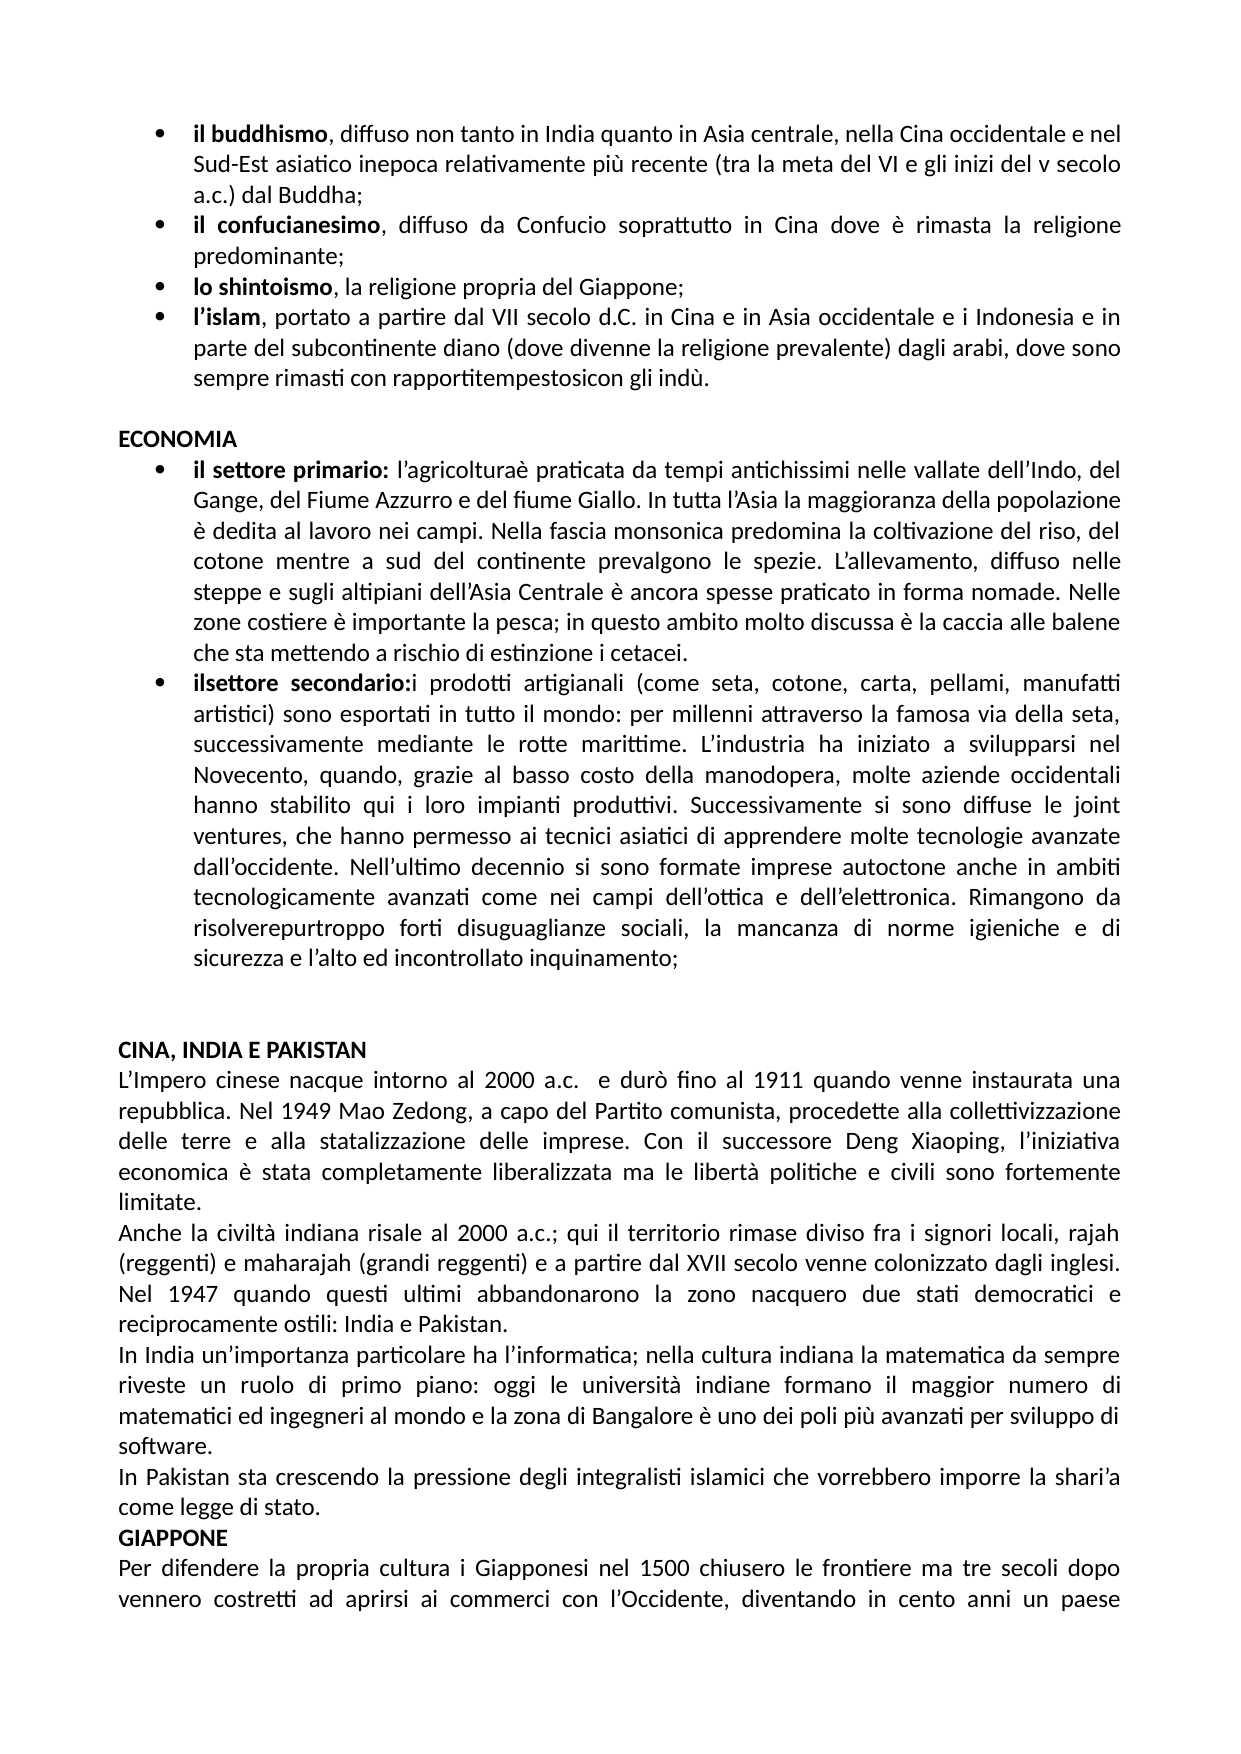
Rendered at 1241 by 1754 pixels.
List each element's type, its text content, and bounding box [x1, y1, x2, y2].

list lo shintoismo, la religione propria del Giappone; [156, 271, 1122, 301]
list il confucianesimo, diffuso da Confucio soprattutto in Cina dove è rimasta la religione predominante; [156, 210, 1122, 271]
text L’Impero cinese nacque intorno al 2000 a.c. e durò fino al 1911 quando venne instaurata una repubblica. Nel 1949 Mao Zedong, a capo del Partito comunista, procedette alla collettivizzazione delle terre e alla statalizzazione delle imprese. Con il successore Deng Xiaoping, l’iniziativa economica è stata completamente liberalizzata ma le libertà politiche e civili sono fortemente limitate. [118, 1064, 1122, 1217]
list il settore primario: l’agricolturaè praticata da tempi antichissimi nelle vallate dell’Indo, del Gange, del Fiume Azzurro e del fiume Giallo. In tutta l’Asia la maggioranza della popolazione è dedita al lavoro nei campi. Nella fascia monsonica predomina la coltivazione del riso, del cotone mentre a sud del continente prevalgono le spezie. L’allevamento, diffuso nelle steppe e sugli altipiani dell’Asia Centrale è ancora spesse praticato in forma nomade. Nelle zone costiere è importante la pesca; in questo ambito molto discussa è la caccia alle balene che sta mettendo a rischio di estinzione i cetacei. [156, 454, 1122, 667]
text CINA, INDIA E PAKISTAN [118, 1034, 1122, 1064]
text In Pakistan sta crescendo la pressione degli integralisti islamici che vorrebbero imporre la shari’a come legge di stato. [118, 1461, 1122, 1522]
text ECONOMIA [118, 423, 1122, 454]
text In India un’importanza particolare ha l’informatica; nella cultura indiana la matematica da sempre riveste un ruolo di primo piano: oggi le università indiane formano il maggior numero di matematici ed ingegneri al mondo e la zona di Bangalore è uno dei poli più avanzati per sviluppo di software. [118, 1339, 1122, 1461]
list l’islam, portato a partire dal VII secolo d.C. in Cina e in Asia occidentale e i Indonesia e in parte del subcontinente diano (dove divenne la religione prevalente) dagli arabi, dove sono sempre rimasti con rapportitempestosicon gli indù. [156, 301, 1122, 393]
text Per difendere la propria cultura i Giapponesi nel 1500 chiusero le frontiere ma tre secoli dopo vennero costretti ad aprirsi ai commerci con l’Occidente, diventando in cento anni un paese [118, 1553, 1122, 1614]
list ilsettore secondario:i prodotti artigianali (come seta, cotone, carta, pellami, manufatti artistici) sono esportati in tutto il mondo: per millenni attraverso la famosa via della seta, successivamente mediante le rotte marittime. L’industria ha iniziato a svilupparsi nel Novecento, quando, grazie al basso costo della manodopera, molte aziende occidentali hanno stabilito qui i loro impianti produttivi. Successivamente si sono diffuse le joint ventures, che hanno permesso ai tecnici asiatici di apprendere molte tecnologie avanzate dall’occidente. Nell’ultimo decennio si sono formate imprese autoctone anche in ambiti tecnologicamente avanzati come nei campi dell’ottica e dell’elettronica. Rimangono da risolverepurtroppo forti disuguaglianze sociali, la mancanza di norme igieniche e di sicurezza e l’alto ed incontrollato inquinamento; [156, 667, 1122, 973]
text GIAPPONE [118, 1522, 1122, 1553]
text Anche la civiltà indiana risale al 2000 a.c.; qui il territorio rimase diviso fra i signori locali, rajah (reggenti) e maharajah (grandi reggenti) e a partire dal XVII secolo venne colonizzato dagli inglesi. Nel 1947 quando questi ultimi abbandonarono la zono nacquero due stati democratici e reciprocamente ostili: India e Pakistan. [118, 1217, 1122, 1339]
list il buddhismo, diffuso non tanto in India quanto in Asia centrale, nella Cina occidentale e nel Sud-Est asiatico inepoca relativamente più recente (tra la meta del VI e gli inizi del v secolo a.c.) dal Buddha; [156, 118, 1122, 210]
